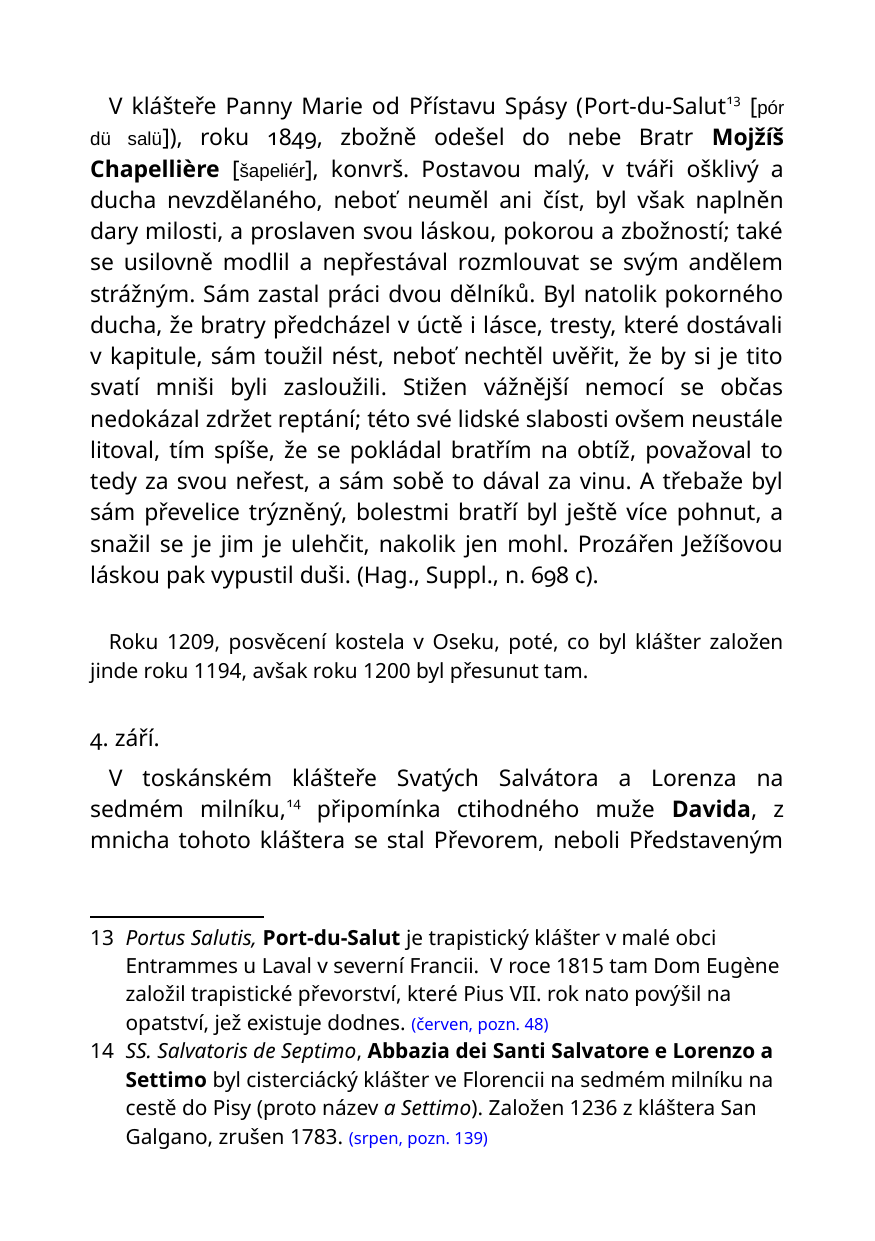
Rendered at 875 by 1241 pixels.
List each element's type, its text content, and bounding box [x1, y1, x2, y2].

text Portus Salutis, Port-du-Salut je trapistický klášter v malé obci Entrammes u Laval v severní Francii. V roce 1815 tam Dom Eugène založil trapistické převorství, které Pius VII. rok nato povýšil na opatství, jež existuje dodnes. (červen, pozn. 48) [90, 923, 784, 1036]
text Roku 1209, posvěcení kostela v Oseku, poté, co byl klášter založen jinde roku 1194, avšak roku 1200 byl přesunut tam. [90, 627, 784, 684]
text V toskánském klášteře Svatých Salvátora a Lorenza na sedmém milníku, připomínka ctihodného muže Davida, z mnicha tohoto kláštera se stal Převorem, neboli Představeným [90, 762, 784, 855]
text SS. Salvatoris de Septimo, Abbazia dei Santi Salvatore e Lorenzo a Settimo byl cisterciácký klášter ve Florencii na sedmém milníku na cestě do Pisy (proto název a Settimo). Založen 1236 z kláštera San Galgano, zrušen 1783. (srpen, pozn. 139) [90, 1036, 784, 1150]
text V klášteře Panny Marie od Přístavu Spásy (Port-du-Salut [pór dü salü]), roku 1849, zbožně odešel do nebe Bratr Mojžíš Chapellière [šapeliér], konvrš. Postavou malý, v tváři ošklivý a ducha nevzdělaného, neboť neuměl ani číst, byl však naplněn dary milosti, a proslaven svou láskou, pokorou a zbožností; také se usilovně modlil a nepřestával rozmlouvat se svým andělem strážným. Sám zastal práci dvou dělníků. Byl natolik pokorného ducha, že bratry předcházel v úctě i lásce, tresty, které dostávali v kapitule, sám toužil nést, neboť nechtěl uvěřit, že by si je tito svatí mniši byli zasloužili. Stižen vážnější nemocí se občas nedokázal zdržet reptání; této své lidské slabosti ovšem neustále litoval, tím spíše, že se pokládal bratřím na obtíž, považoval to tedy za svou neřest, a sám sobě to dával za vinu. A třebaže byl sám převelice trýzněný, bolestmi bratří byl ještě více pohnut, a snažil se je jim je ulehčit, nakolik jen mohl. Prozářen Ježíšovou láskou pak vypustil duši. (Hag., Suppl., n. 698 c). [90, 90, 784, 590]
text 4. září. [90, 721, 784, 753]
